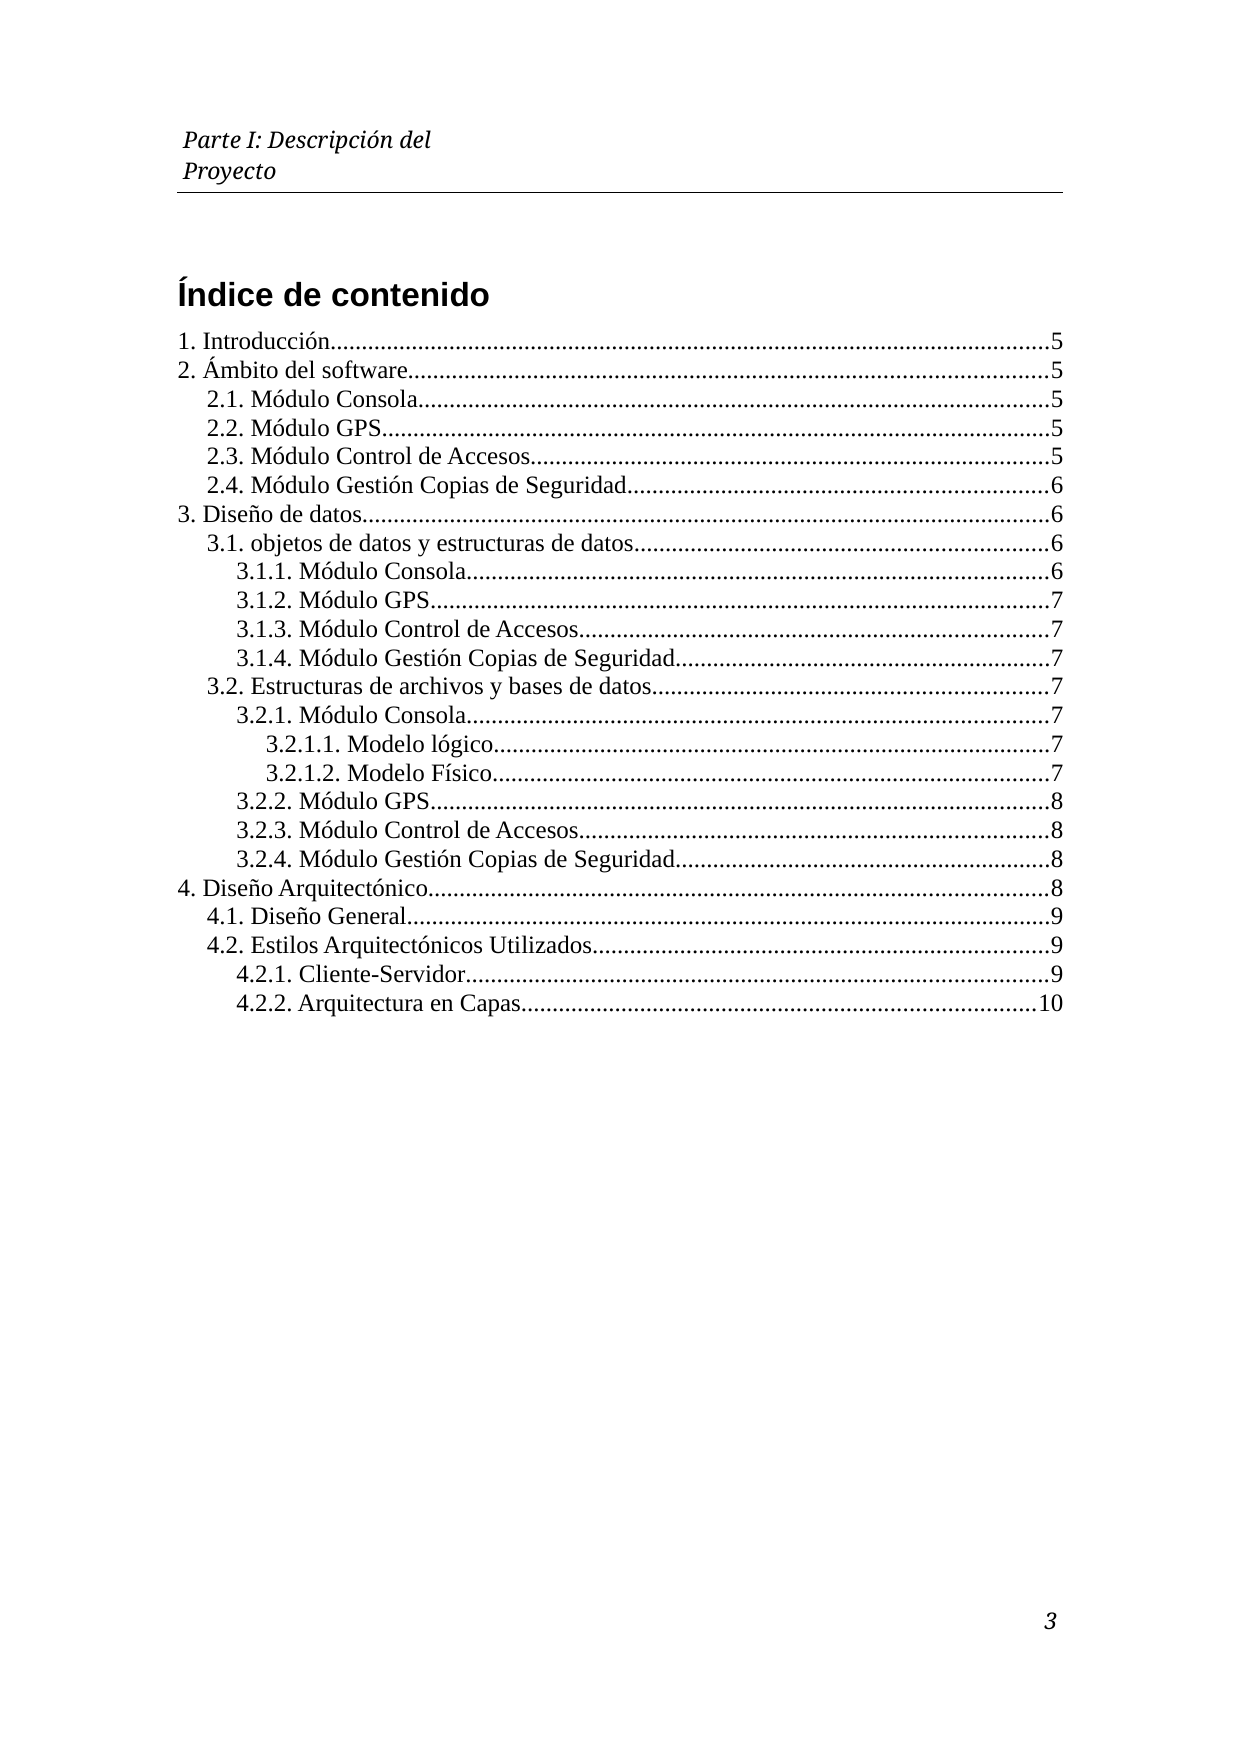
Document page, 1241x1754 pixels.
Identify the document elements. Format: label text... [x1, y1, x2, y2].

text 3.1.2. Módulo GPS 7 [236, 585, 1063, 614]
text 2.4. Módulo Gestión Copias de Seguridad 6 [207, 470, 1063, 499]
text 2.2. Módulo GPS 5 [207, 413, 1063, 441]
text 3. Diseño de datos 6 [177, 499, 1063, 528]
text 4.2.2. Arquitectura en Capas 10 [236, 988, 1063, 1016]
text 3.2.1.1. Modelo lógico 7 [266, 729, 1063, 758]
text 4.2. Estilos Arquitectónicos Utilizados 9 [207, 930, 1063, 959]
text 3.2.1. Módulo Consola 7 [236, 700, 1063, 729]
text 4.2.1. Cliente-Servidor 9 [236, 959, 1063, 988]
text 3.2.4. Módulo Gestión Copias de Seguridad 8 [236, 844, 1063, 873]
text 3.1.4. Módulo Gestión Copias de Seguridad 7 [236, 643, 1063, 671]
text 3.1.1. Módulo Consola 6 [236, 556, 1063, 585]
text 3.1. objetos de datos y estructuras de datos 6 [207, 528, 1063, 556]
text 2.3. Módulo Control de Accesos 5 [207, 441, 1063, 470]
text 1. Introducción 5 [177, 326, 1063, 355]
text 4.1. Diseño General 9 [207, 901, 1063, 930]
subtitle Índice de contenido [177, 275, 1063, 314]
text 3.2.1.2. Modelo Físico 7 [266, 758, 1063, 786]
text 2. Ámbito del software 5 [177, 355, 1063, 384]
text 3.2. Estructuras de archivos y bases de datos. 7 [207, 671, 1063, 700]
text 3.2.2. Módulo GPS 8 [236, 786, 1063, 815]
text 3.2.3. Módulo Control de Accesos 8 [236, 815, 1063, 844]
text 4. Diseño Arquitectónico 8 [177, 873, 1063, 901]
text 3.1.3. Módulo Control de Accesos 7 [236, 614, 1063, 643]
text 2.1. Módulo Consola 5 [207, 384, 1063, 413]
